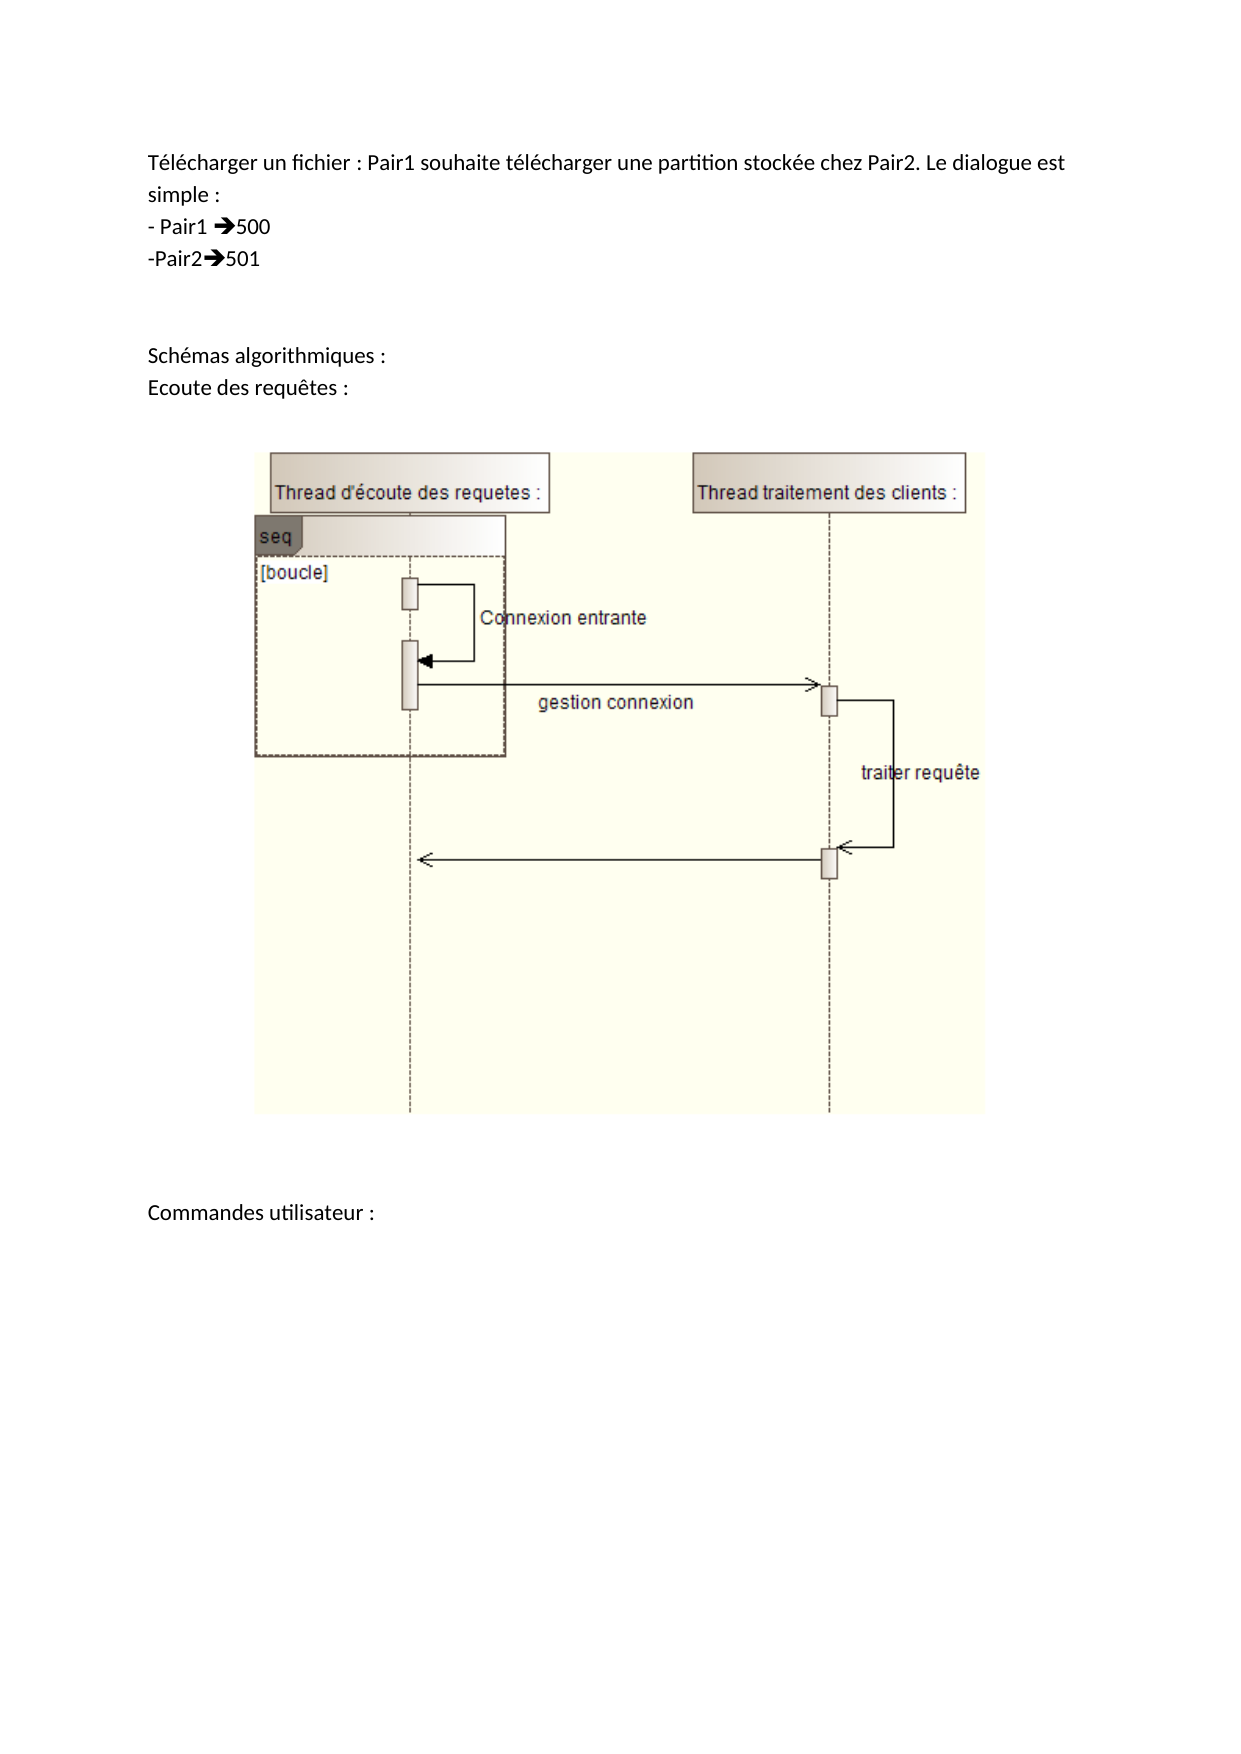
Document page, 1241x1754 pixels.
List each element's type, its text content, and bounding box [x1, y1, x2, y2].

text -Pair2501 [148, 244, 1093, 272]
text Télécharger un fichier : Pair1 souhaite télécharger une partition stockée chez Pair2. Le dialogue est simple : [148, 148, 1093, 208]
text Schémas algorithmiques : [148, 341, 1093, 369]
picture [239, 437, 1001, 1130]
text Ecoute des requêtes : [148, 373, 1093, 401]
text Commandes utilisateur : [148, 1198, 1093, 1226]
text - Pair1 500 [148, 212, 1093, 240]
